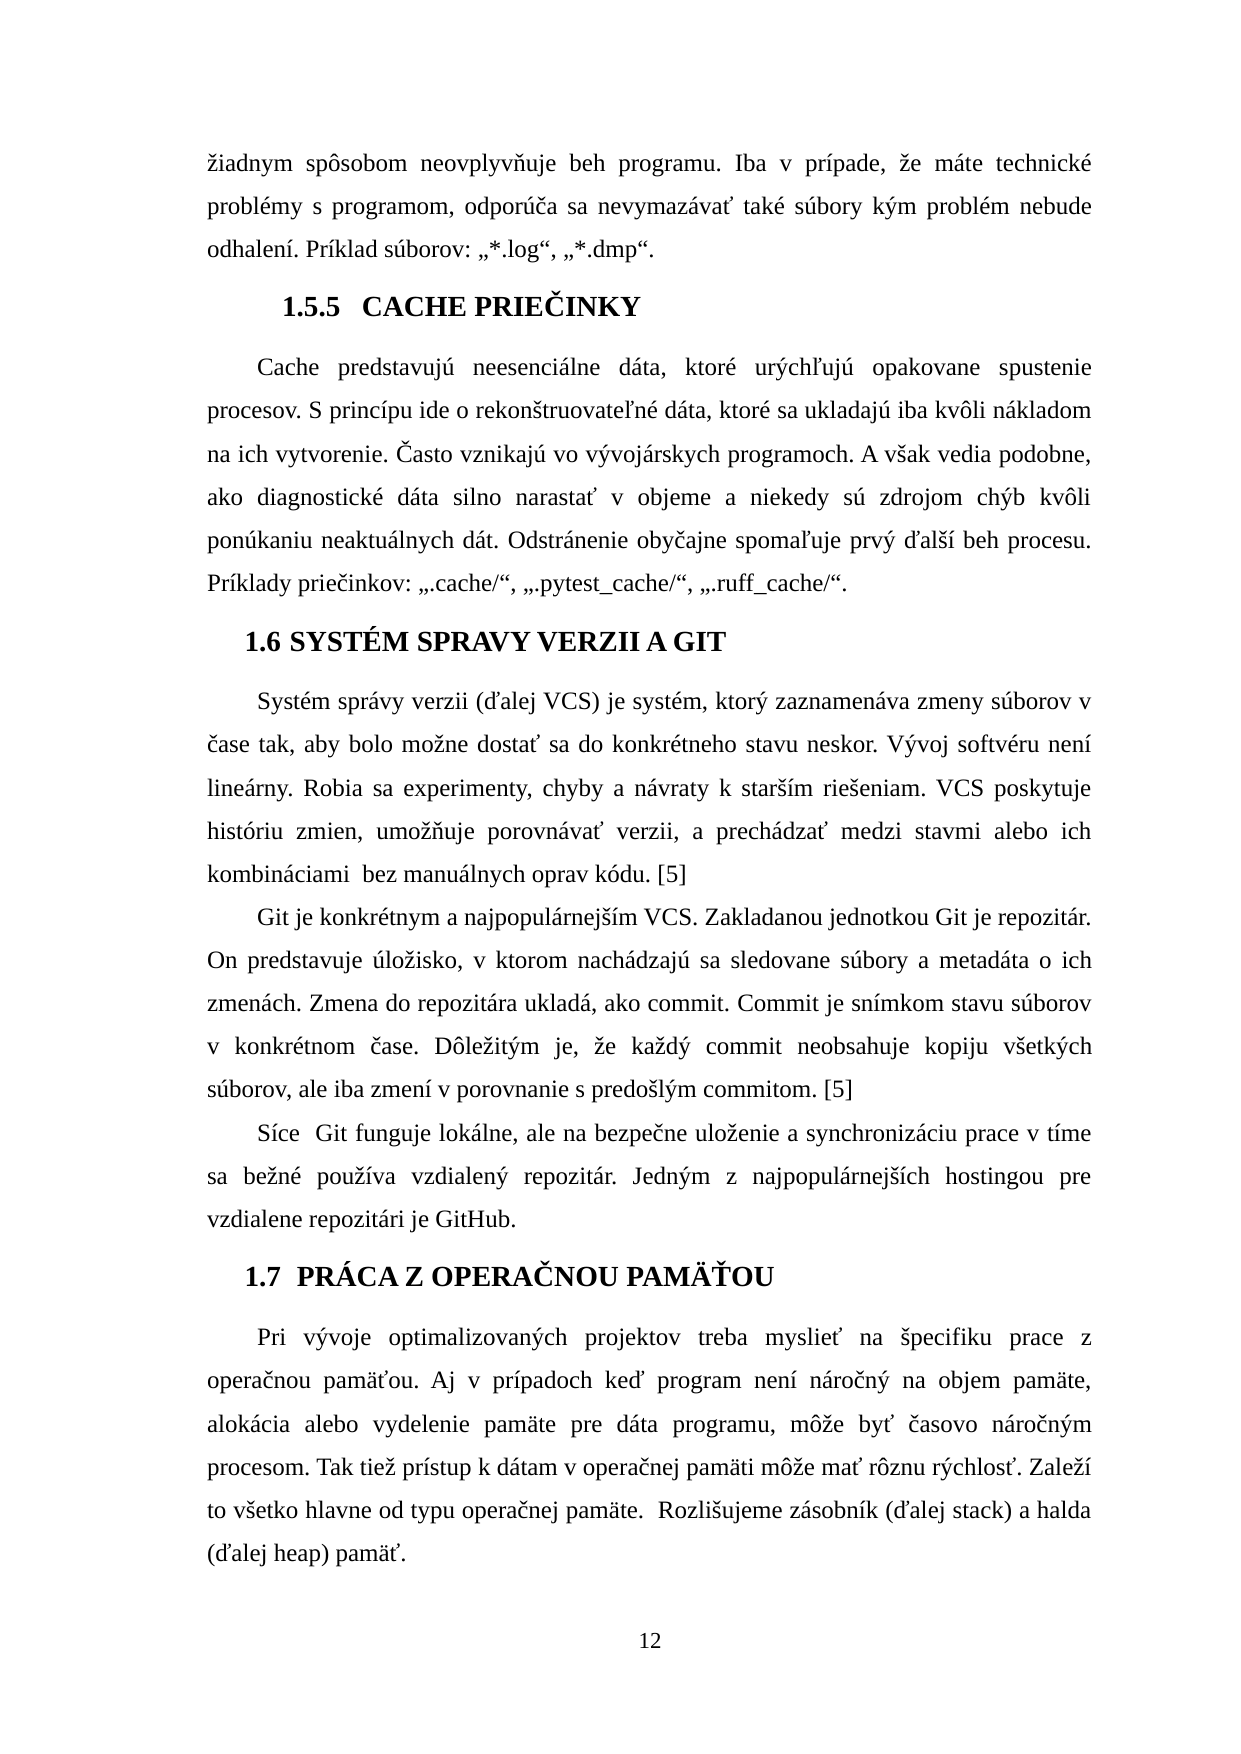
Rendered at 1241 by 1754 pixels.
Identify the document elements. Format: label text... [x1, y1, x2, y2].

subtitle Cache priečinky [282, 289, 1092, 323]
text žiadnym spôsobom neovplyvňuje beh programu. Iba v prípade, že máte technické problémy s programom, odporúča sa nevymazávať také súbory kým problém nebude odhalení. Príklad súborov: „*.log“, „*.dmp“. [207, 148, 1092, 263]
text Pri vývoje optimalizovaných projektov treba myslieť na špecifiku prace z operačnou pamäťou. Aj v prípadoch keď program není náročný na objem pamäte, alokácia alebo vydelenie pamäte pre dáta programu, môže byť časovo náročným procesom. Tak tiež prístup k dátam v operačnej pamäti môže mať rôznu rýchlosť. Zaleží to všetko hlavne od typu operačnej pamäte. Rozlišujeme zásobník (ďalej stack) a halda (ďalej heap) pamäť. [207, 1322, 1092, 1567]
text Cache predstavujú neesenciálne dáta, ktoré urýchľujú opakovane spustenie procesov. S princípu ide o rekonštruovateľné dáta, ktoré sa ukladajú iba kvôli nákladom na ich vytvorenie. Často vznikajú vo vývojárskych programoch. A však vedia podobne, ako diagnostické dáta silno narastať v objeme a niekedy sú zdrojom chýb kvôli ponúkaniu neaktuálnych dát. Odstránenie obyčajne spomaľuje prvý ďalší beh procesu. Príklady priečinkov: „.cache/“, „.pytest_cache/“, „.ruff_cache/“. [207, 352, 1092, 597]
text Systém správy verzii (ďalej VCS) je systém, ktorý zaznamenáva zmeny súborov v čase tak, aby bolo možne dostať sa do konkrétneho stavu neskor. Vývoj softvéru není lineárny. Robia sa experimenty, chyby a návraty k starším riešeniam. VCS poskytuje históriu zmien, umožňuje porovnávať verzii, a prechádzať medzi stavmi alebo ich kombináciami bez manuálnych oprav kódu. [5] [207, 686, 1092, 888]
subtitle Práca z operačnou pamäťou [244, 1259, 1092, 1293]
subtitle Systém spravy verzii a git [244, 624, 1092, 657]
text Git je konkrétnym a najpopulárnejším VCS. Zakladanou jednotkou Git je repozitár. On predstavuje úložisko, v ktorom nachádzajú sa sledovane súbory a metadáta o ich zmenách. Zmena do repozitára ukladá, ako commit. Commit je snímkom stavu súborov v konkrétnom čase. Dôležitým je, že každý commit neobsahuje kopiju všetkých súborov, ale iba zmení v porovnanie s predošlým commitom. [5] [207, 902, 1092, 1103]
text Síce Git funguje lokálne, ale na bezpečne uloženie a synchronizáciu prace v tíme sa bežné používa vzdialený repozitár. Jedným z najpopulárnejších hostingou pre vzdialene repozitári je GitHub. [207, 1118, 1092, 1233]
